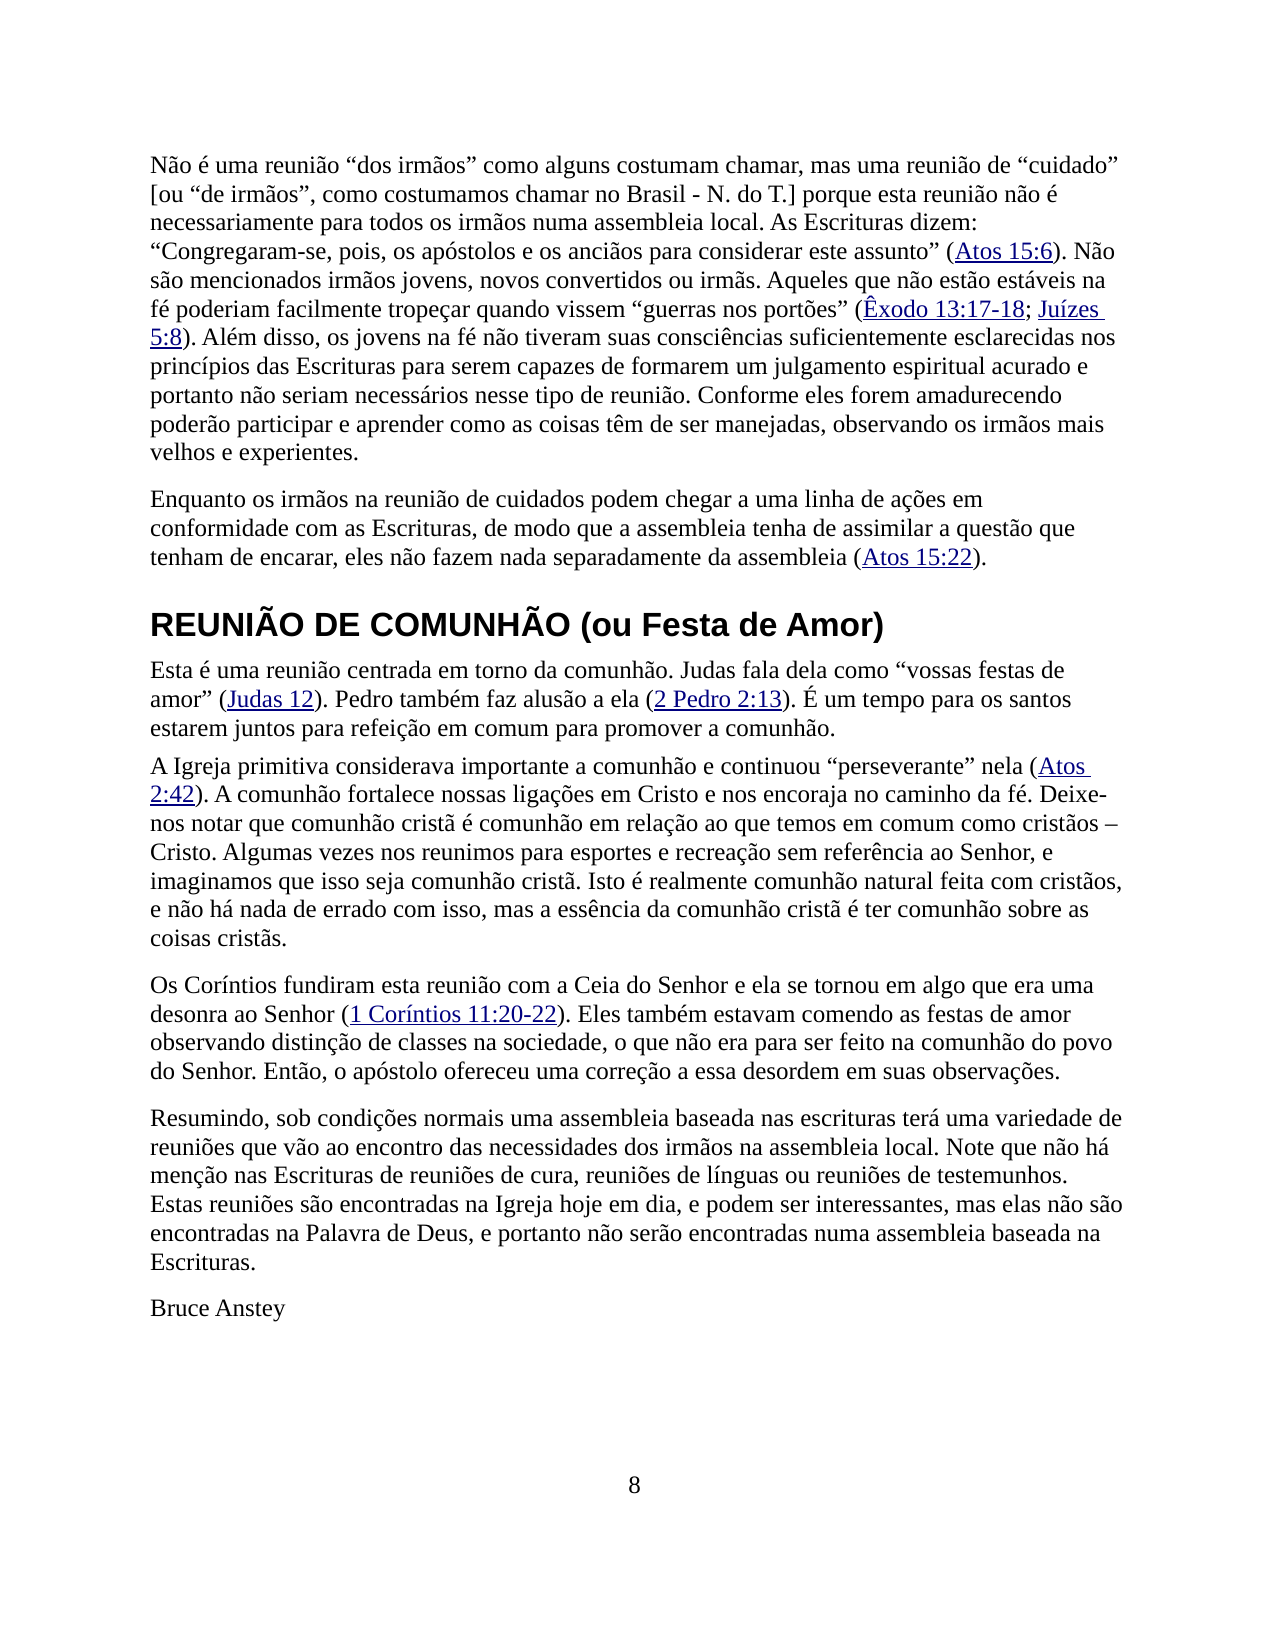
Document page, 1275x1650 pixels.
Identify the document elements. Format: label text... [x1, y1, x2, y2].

text A Igreja primitiva considerava importante a comunhão e continuou “perseverante” nela (Atos 2:42). A comunhão fortalece nossas ligações em Cristo e nos encoraja no caminho da fé. Deixe-nos notar que comunhão cristã é comunhão em relação ao que temos em comum como cristãos – Cristo. Algumas vezes nos reunimos para esportes e recreação sem referência ao Senhor, e imaginamos que isso seja comunhão cristã. Isto é realmente comunhão natural feita com cristãos, e não há nada de errado com isso, mas a essência da comunhão cristã é ter comunhão sobre as coisas cristãs. [150, 751, 1125, 952]
text Bruce Anstey [150, 1293, 1125, 1322]
text Esta é uma reunião centrada em torno da comunhão. Judas fala dela como “vossas festas de amor” (Judas 12). Pedro também faz alusão a ela (2 Pedro 2:13). É um tempo para os santos estarem juntos para refeição em comum para promover a comunhão. [150, 656, 1125, 742]
subtitle REUNIÃO DE COMUNHÃO (ou Festa de Amor) [150, 604, 1125, 643]
text Enquanto os irmãos na reunião de cuidados podem chegar a uma linha de ações em conformidade com as Escrituras, de modo que a assembleia tenha de assimilar a questão que tenham de encarar, eles não fazem nada separadamente da assembleia (Atos 15:22). [150, 484, 1125, 570]
text Não é uma reunião “dos irmãos” como alguns costumam chamar, mas uma reunião de “cuidado” [ou “de irmãos”, como costumamos chamar no Brasil - N. do T.] porque esta reunião não é necessariamente para todos os irmãos numa assembleia local. As Escrituras dizem: “Congregaram-se, pois, os apóstolos e os anciãos para considerar este assunto” (Atos 15:6). Não são mencionados irmãos jovens, novos convertidos ou irmãs. Aqueles que não estão estáveis na fé poderiam facilmente tropeçar quando vissem “guerras nos portões” (Êxodo 13:17-18; Juízes 5:8). Além disso, os jovens na fé não tiveram suas consciências suficientemente esclarecidas nos princípios das Escrituras para serem capazes de formarem um julgamento espiritual acurado e portanto não seriam necessários nesse tipo de reunião. Conforme eles forem amadurecendo poderão participar e aprender como as coisas têm de ser manejadas, observando os irmãos mais velhos e experientes. [150, 150, 1125, 466]
text Os Coríntios fundiram esta reunião com a Ceia do Senhor e ela se tornou em algo que era uma desonra ao Senhor (1 Coríntios 11:20-22). Eles também estavam comendo as festas de amor observando distinção de classes na sociedade, o que não era para ser feito na comunhão do povo do Senhor. Então, o apóstolo ofereceu uma correção a essa desordem em suas observações. [150, 970, 1125, 1085]
text Resumindo, sob condições normais uma assembleia baseada nas escrituras terá uma variedade de reuniões que vão ao encontro das necessidades dos irmãos na assembleia local. Note que não há menção nas Escrituras de reuniões de cura, reuniões de línguas ou reuniões de testemunhos. Estas reuniões são encontradas na Igreja hoje em dia, e podem ser interessantes, mas elas não são encontradas na Palavra de Deus, e portanto não serão encontradas numa assembleia baseada na Escrituras. [150, 1103, 1125, 1275]
